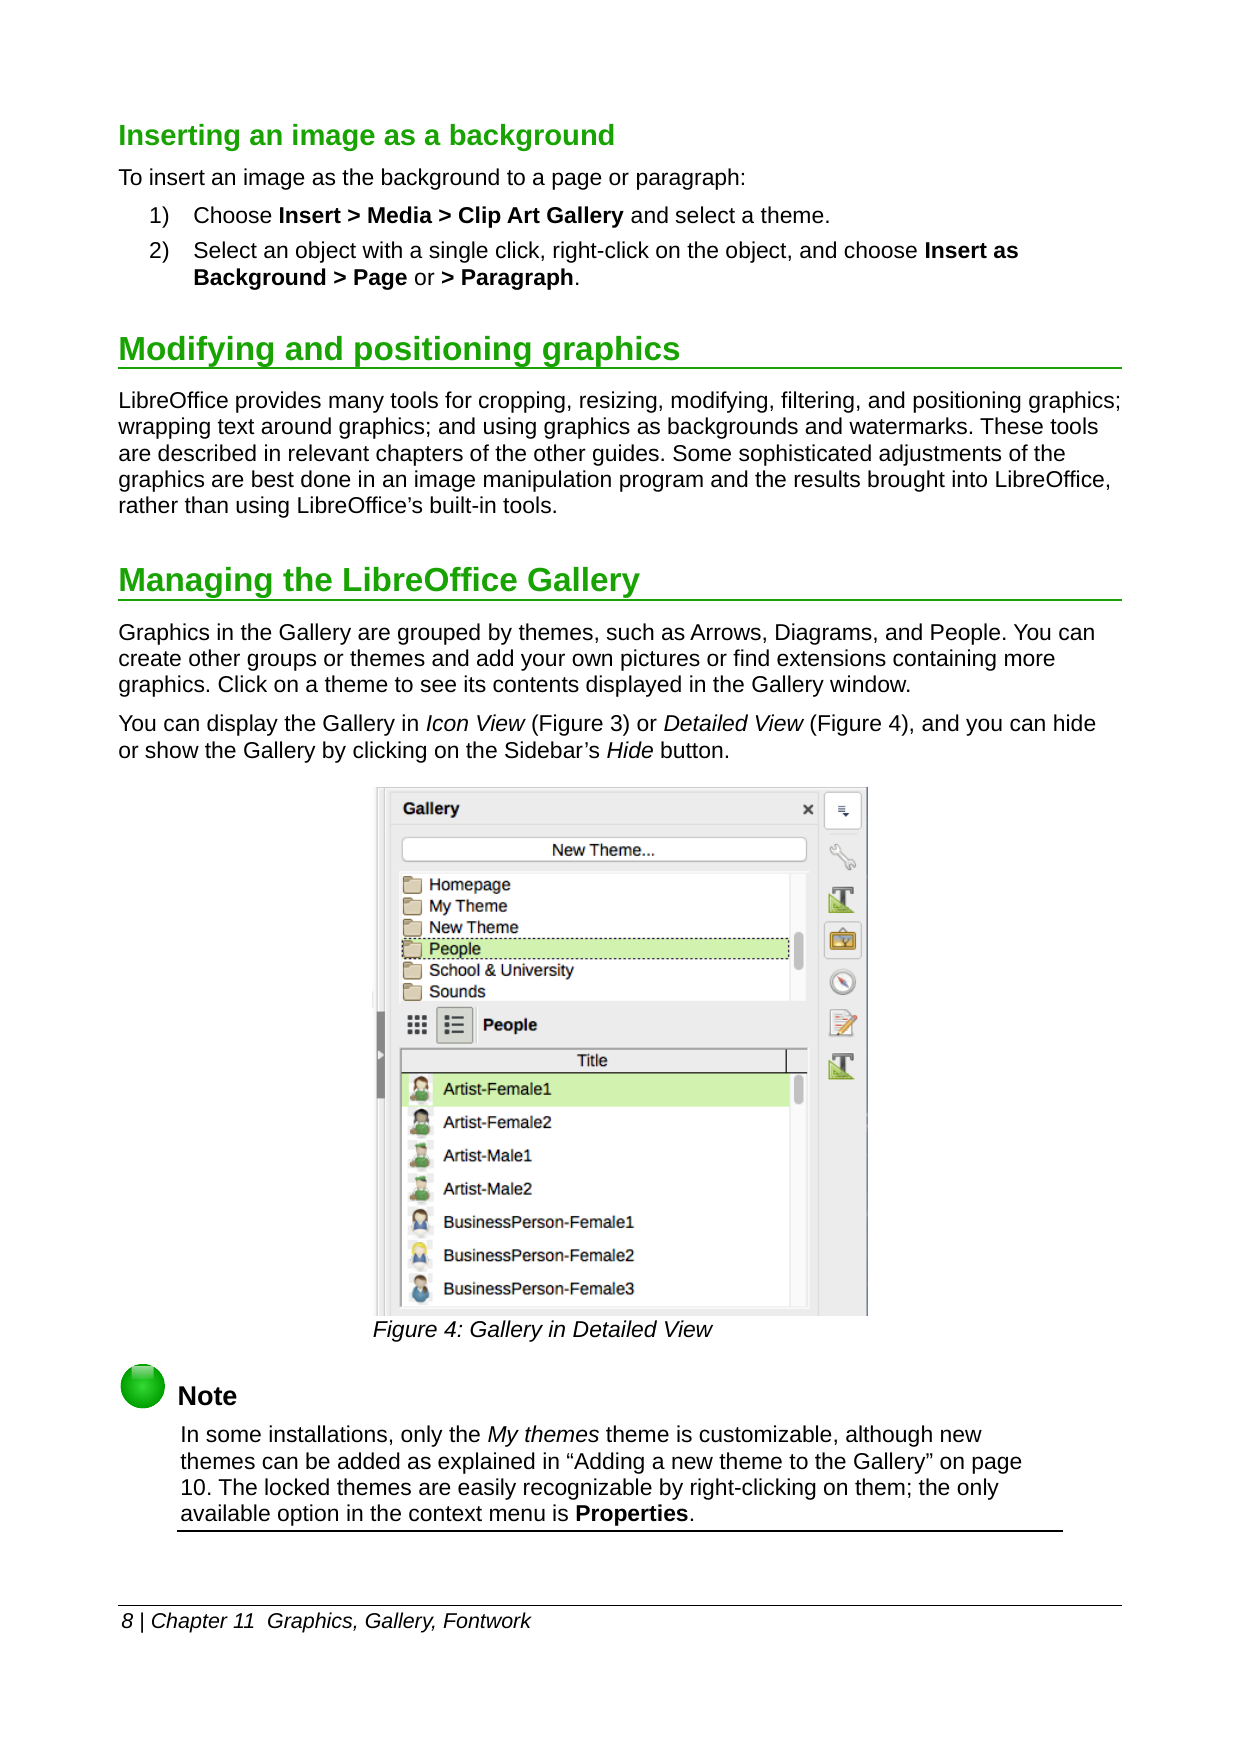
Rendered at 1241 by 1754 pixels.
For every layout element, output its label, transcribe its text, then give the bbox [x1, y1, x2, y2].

subtitle Inserting an image as a background [118, 118, 1122, 152]
list To insert an image as the background to a page or paragraph: [118, 163, 1122, 190]
text Figure 4: Gallery in Detailed View [373, 1316, 868, 1342]
picture [372, 787, 868, 1316]
subtitle Modifying and positioning graphics [118, 328, 1122, 367]
text LibreOffice provides many tools for cropping, resizing, modifying, filtering, and positioning graphics; wrapping text around graphics; and using graphics as backgrounds and watermarks. These tools are described in relevant chapters of the other guides. Some sophisticated adjustments of the graphics are best done in an image manipulation program and the results brought into LibreOffice, rather than using LibreOffice’s built-in tools. [118, 387, 1122, 518]
text You can display the Gallery in Icon View (Figure 3) or Detailed View (Figure 4), and you can hide or show the Gallery by clicking on the Sidebar’s Hide button. [118, 710, 1122, 763]
text In some installations, only the My themes theme is customizable, although new themes can be added as explained in “Adding a new theme to the Gallery” on page 10. The locked themes are easily recognizable by right-clicking on them; the only available option in the context menu is Properties. [177, 1418, 1063, 1530]
subtitle Note [118, 1361, 1122, 1411]
subtitle Managing the LibreOffice Gallery [118, 561, 1122, 599]
text Graphics in the Gallery are grouped by themes, such as Arrows, Diagrams, and People. You can create other groups or themes and add your own pictures or find extensions containing more graphics. Click on a theme to see its contents displayed in the Gallery window. [118, 619, 1122, 698]
list Select an object with a single click, right-click on the object, and choose Insert as Background > Page or > Paragraph. [169, 237, 1122, 290]
list Choose Insert > Media > Clip Art Gallery and select a theme. [169, 202, 1122, 229]
